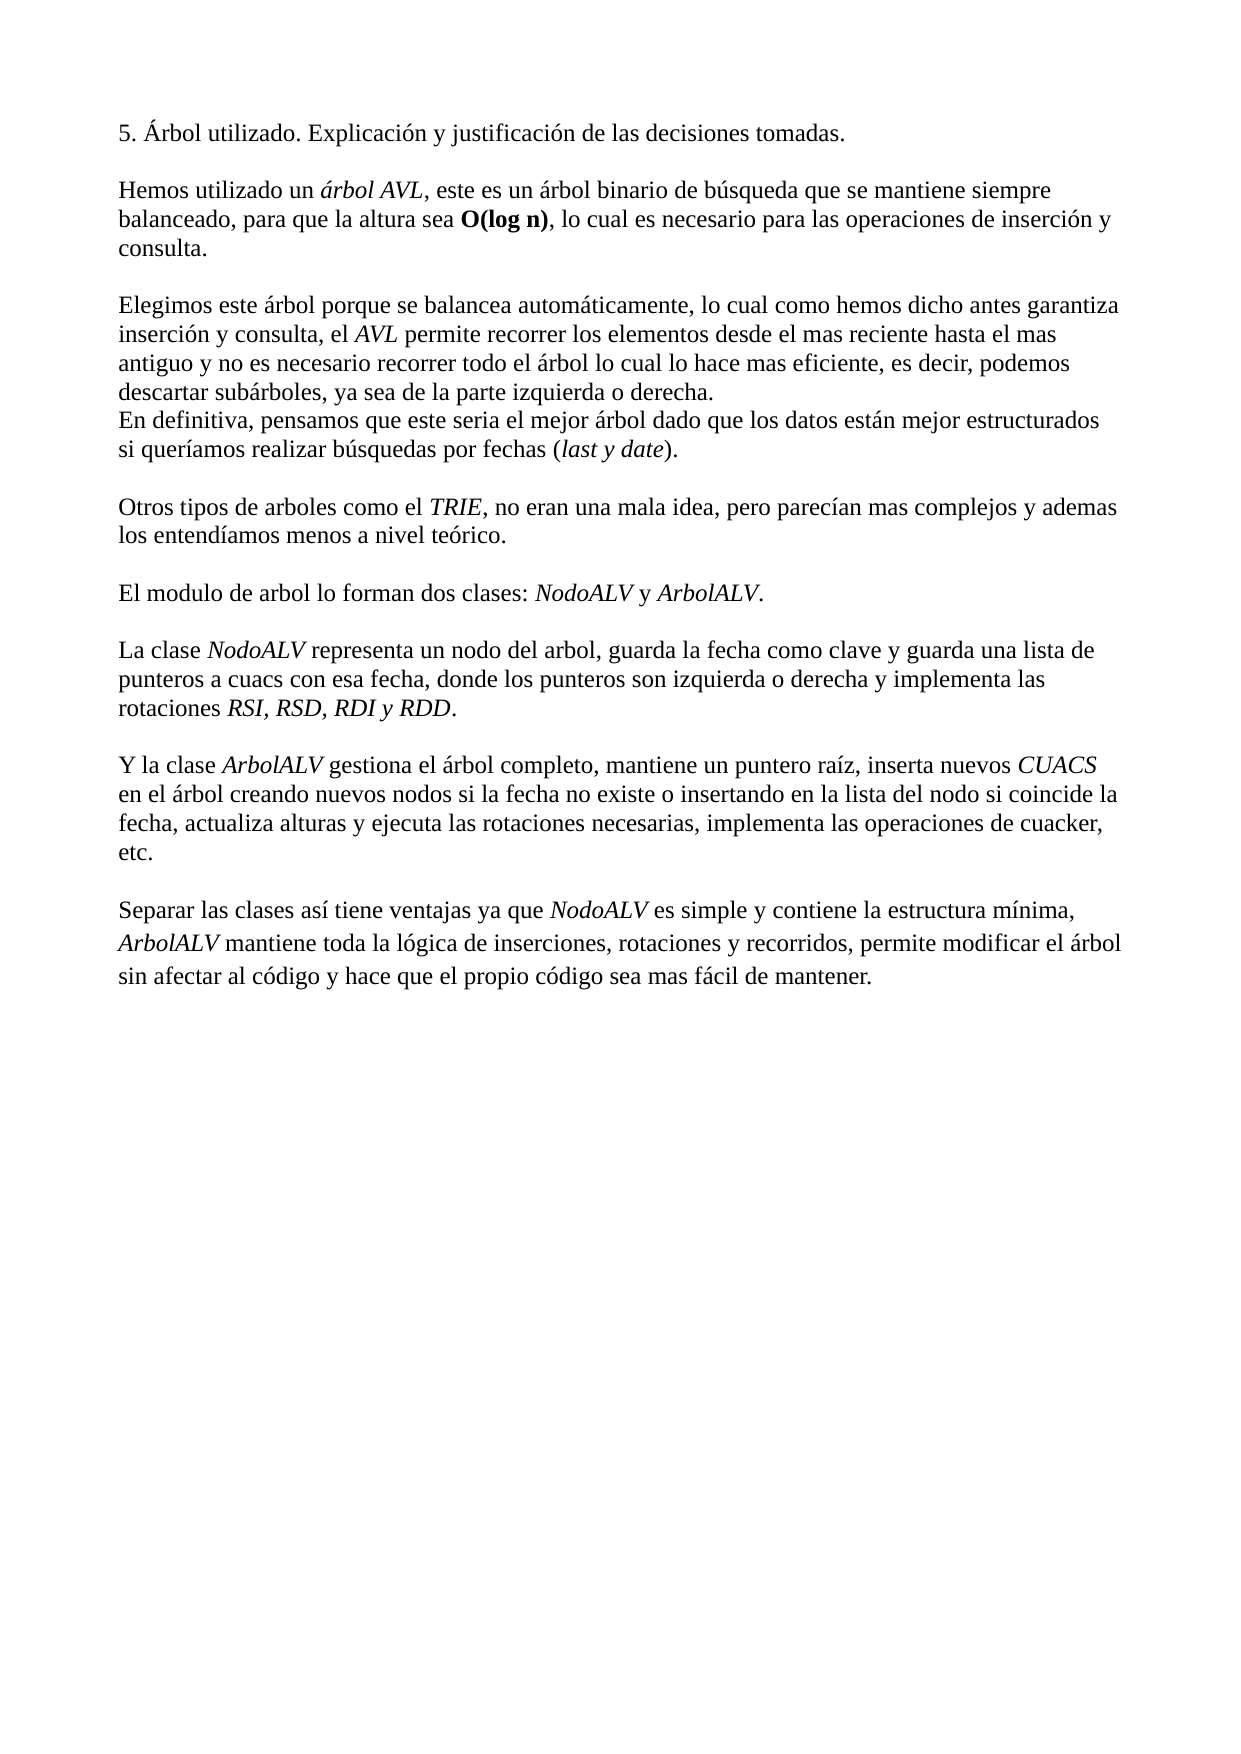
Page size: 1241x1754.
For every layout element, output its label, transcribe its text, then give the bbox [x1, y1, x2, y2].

text 5. Árbol utilizado. Explicación y justificación de las decisiones tomadas. [118, 118, 1122, 147]
text En definitiva, pensamos que este seria el mejor árbol dado que los datos están mejor estructurados si queríamos realizar búsquedas por fechas (last y date). [118, 406, 1122, 463]
text Separar las clases así tiene ventajas ya que NodoALV es simple y contiene la estructura mínima, ArbolALV mantiene toda la lógica de inserciones, rotaciones y recorridos, permite modificar el árbol sin afectar al código y hace que el propio código sea mas fácil de mantener. [118, 895, 1122, 990]
text El modulo de arbol lo forman dos clases: NodoALV y ArbolALV. [118, 578, 1122, 607]
text Otros tipos de arboles como el TRIE, no eran una mala idea, pero parecían mas complejos y ademas los entendíamos menos a nivel teórico. [118, 492, 1122, 549]
subtitle Y la clase ArbolALV gestiona el árbol completo, mantiene un puntero raíz, inserta nuevos CUACS en el árbol creando nuevos nodos si la fecha no existe o insertando en la lista del nodo si coincide la fecha, actualiza alturas y ejecuta las rotaciones necesarias, implementa las operaciones de cuacker, etc. [118, 751, 1122, 866]
text Hemos utilizado un árbol AVL, este es un árbol binario de búsqueda que se mantiene siempre balanceado, para que la altura sea O(log n), lo cual es necesario para las operaciones de inserción y consulta. [118, 176, 1122, 262]
text Elegimos este árbol porque se balancea automáticamente, lo cual como hemos dicho antes garantiza inserción y consulta, el AVL permite recorrer los elementos desde el mas reciente hasta el mas antiguo y no es necesario recorrer todo el árbol lo cual lo hace mas eficiente, es decir, podemos descartar subárboles, ya sea de la parte izquierda o derecha. [118, 291, 1122, 406]
text La clase NodoALV representa un nodo del arbol, guarda la fecha como clave y guarda una lista de punteros a cuacs con esa fecha, donde los punteros son izquierda o derecha y implementa las rotaciones RSI, RSD, RDI y RDD. [118, 636, 1122, 722]
